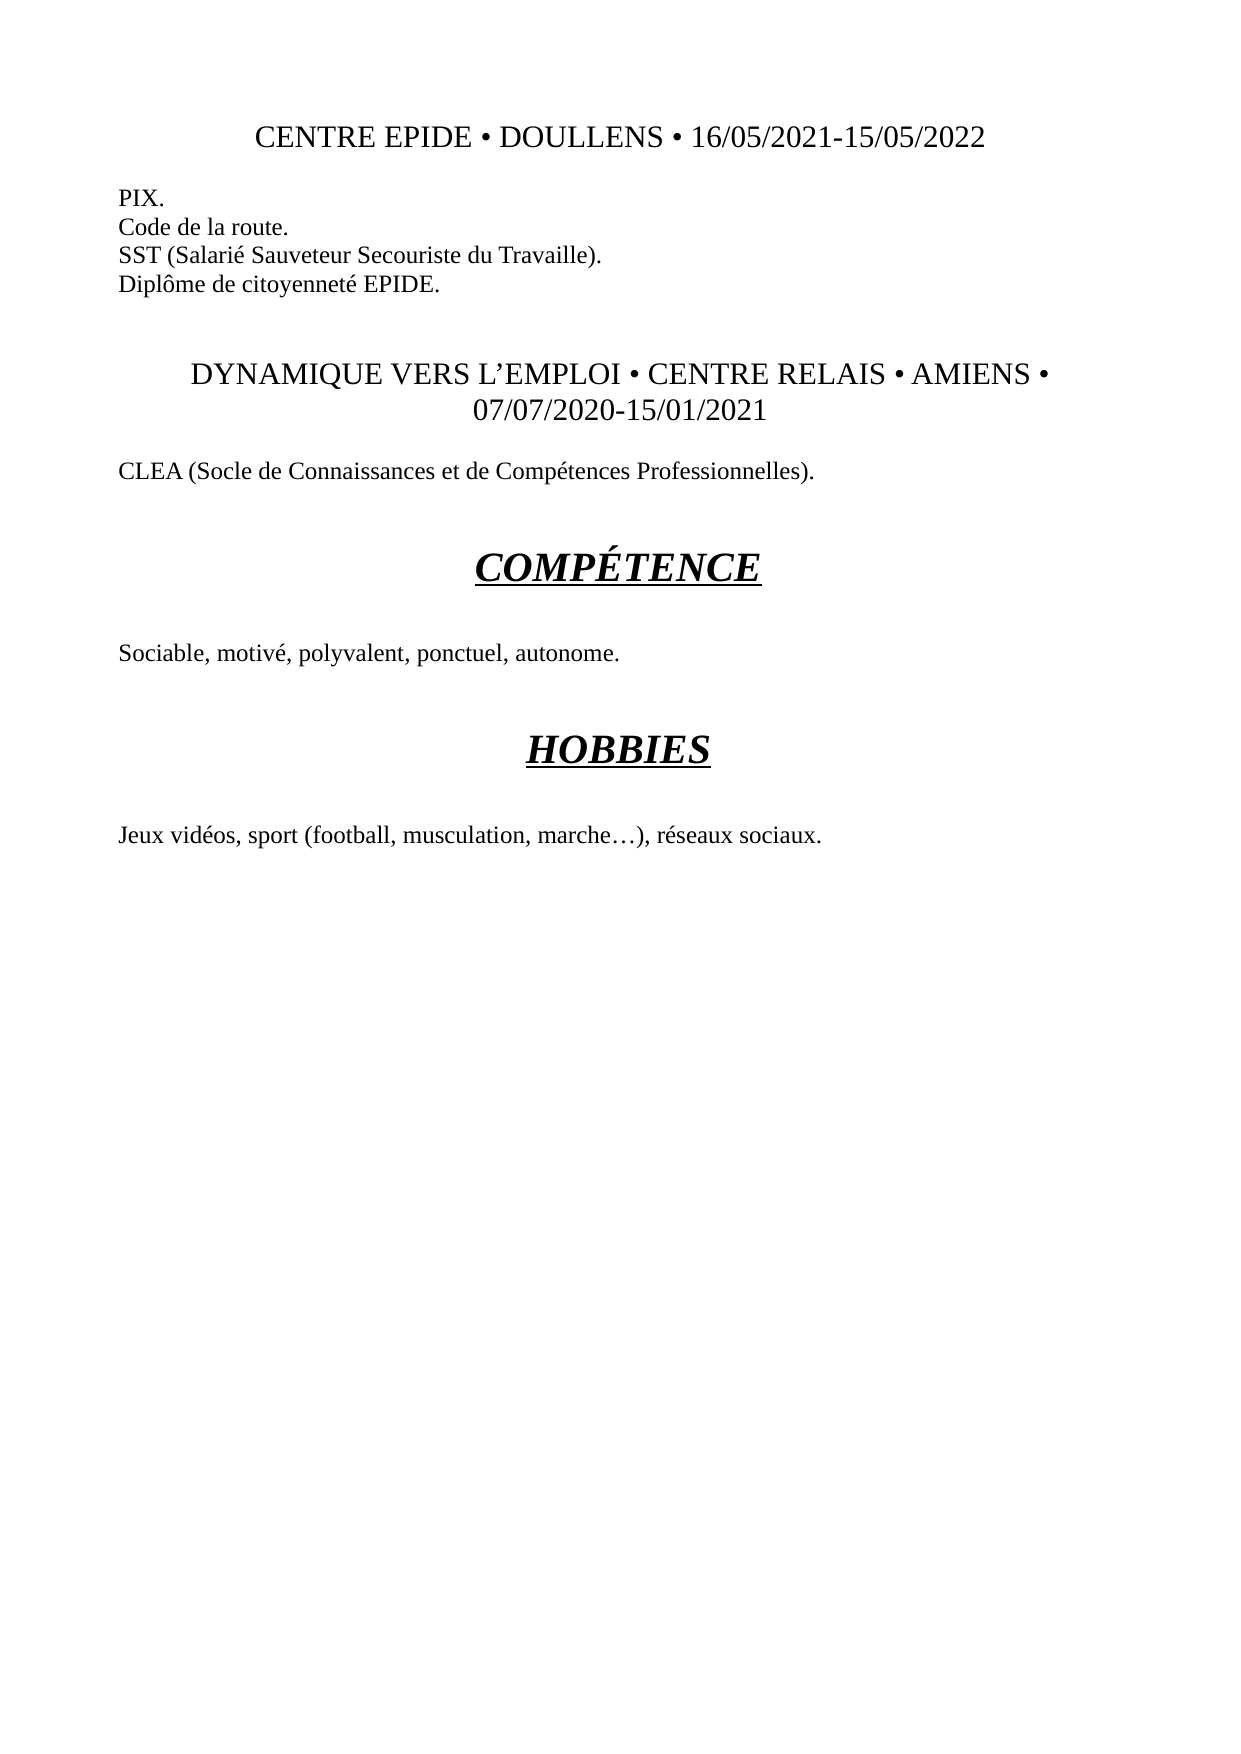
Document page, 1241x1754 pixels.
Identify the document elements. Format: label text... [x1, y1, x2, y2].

text CENTRE EPIDE • DOULLENS • 16/05/2021-15/05/2022 [118, 118, 1122, 154]
text Diplôme de citoyenneté EPIDE. [118, 269, 1122, 298]
text Sociable, motivé, polyvalent, ponctuel, autonome. [118, 638, 1122, 667]
text HOBBIES [118, 724, 1122, 772]
text DYNAMIQUE VERS L’EMPLOI • CENTRE RELAIS • AMIENS • 07/07/2020-15/01/2021 [118, 355, 1122, 427]
text Code de la route. [118, 212, 1122, 240]
text CLEA (Socle de Connaissances et de Compétences Professionnelles). [118, 456, 1122, 485]
text PIX. [118, 183, 1122, 212]
text SST (Salarié Sauveteur Secouriste du Travaille). [118, 240, 1122, 269]
text Jeux vidéos, sport (football, musculation, marche…), réseaux sociaux. [118, 820, 1122, 849]
text COMPÉTENCE [118, 542, 1122, 590]
